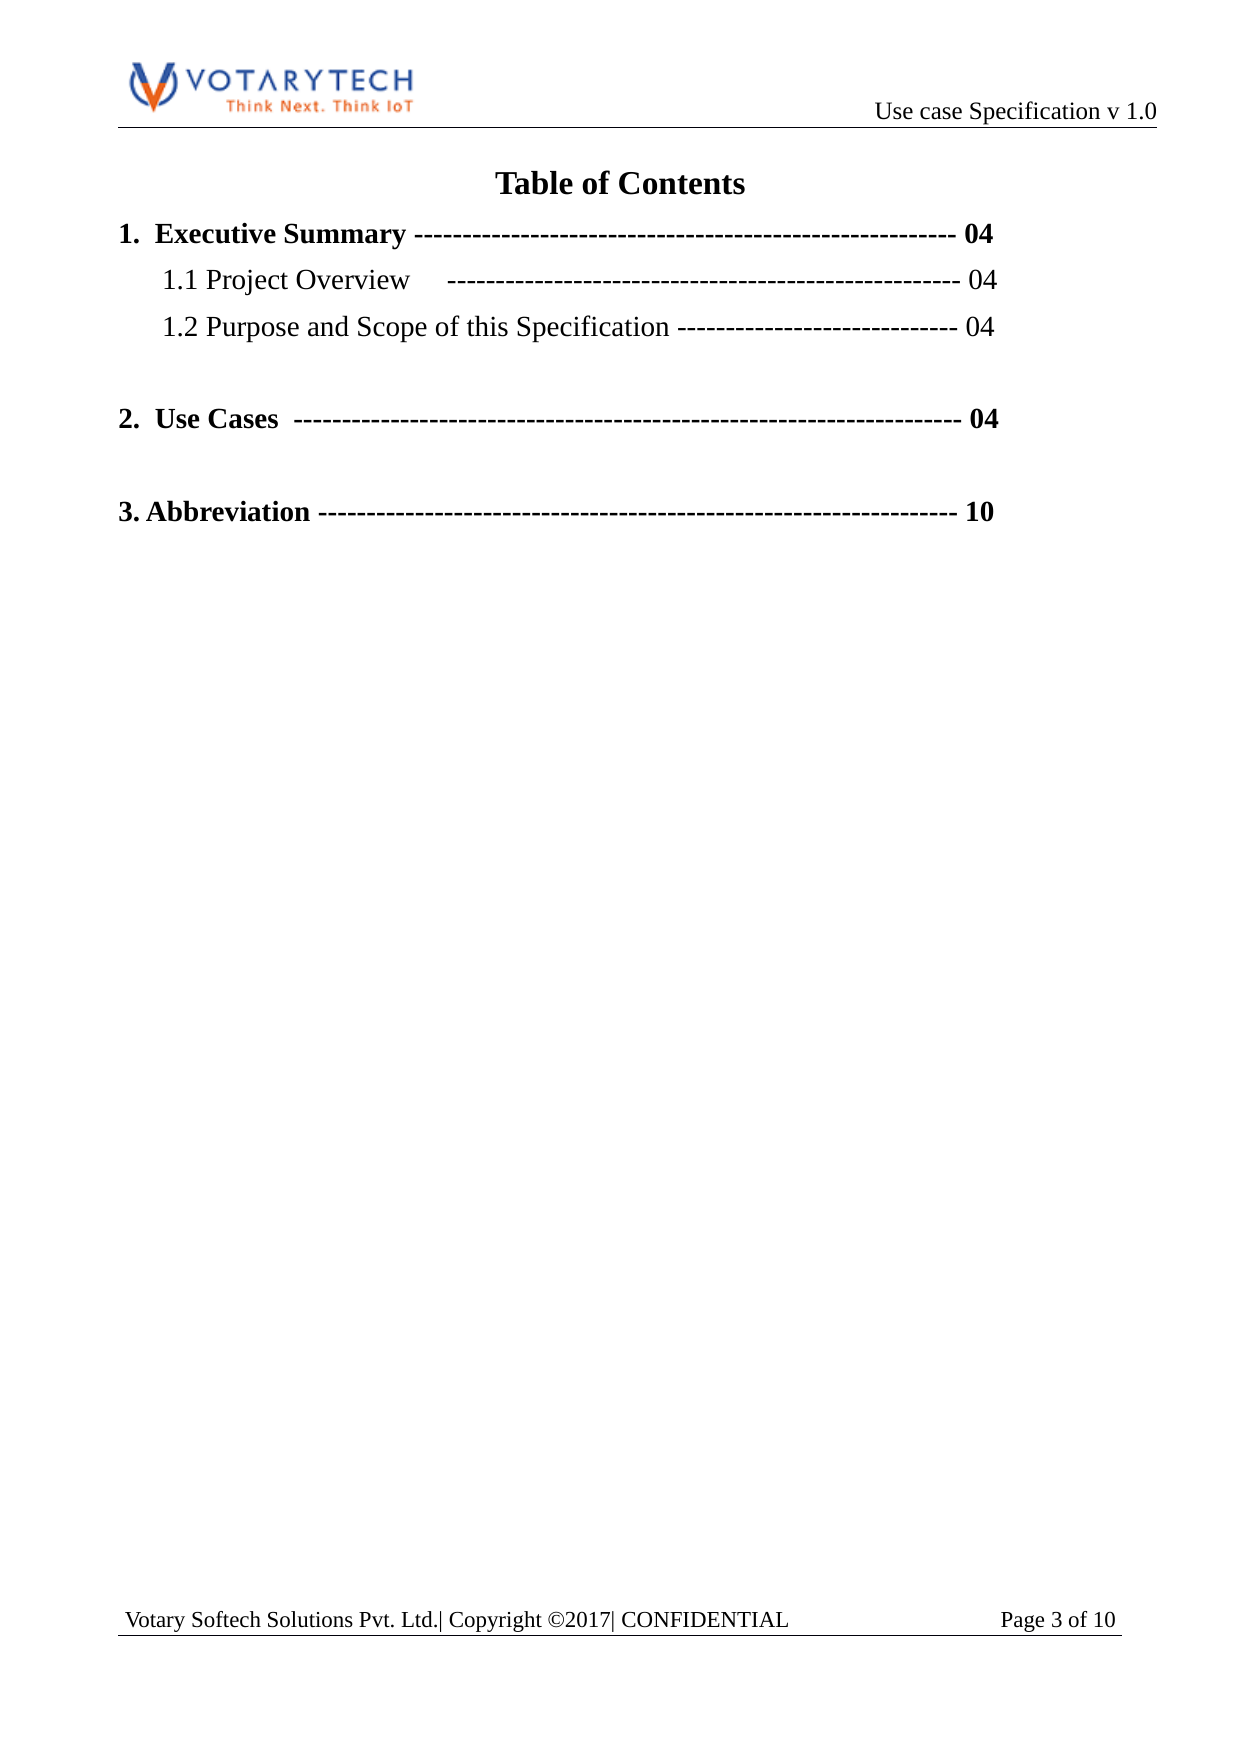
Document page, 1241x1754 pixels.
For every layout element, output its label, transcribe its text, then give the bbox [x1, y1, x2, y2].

text 1.1 Project Overview ----------------------------------------------------- 04 [118, 262, 1122, 296]
text 3. Abbreviation ------------------------------------------------------------------ 10 [118, 494, 1122, 528]
text Table of Contents [118, 164, 1122, 202]
text 1.2 Purpose and Scope of this Specification ----------------------------- 04 [118, 309, 1122, 342]
text 2. Use Cases --------------------------------------------------------------------- 04 [118, 402, 1122, 435]
text 1. Executive Summary -------------------------------------------------------- 04 [118, 216, 1122, 249]
picture [120, 59, 421, 119]
